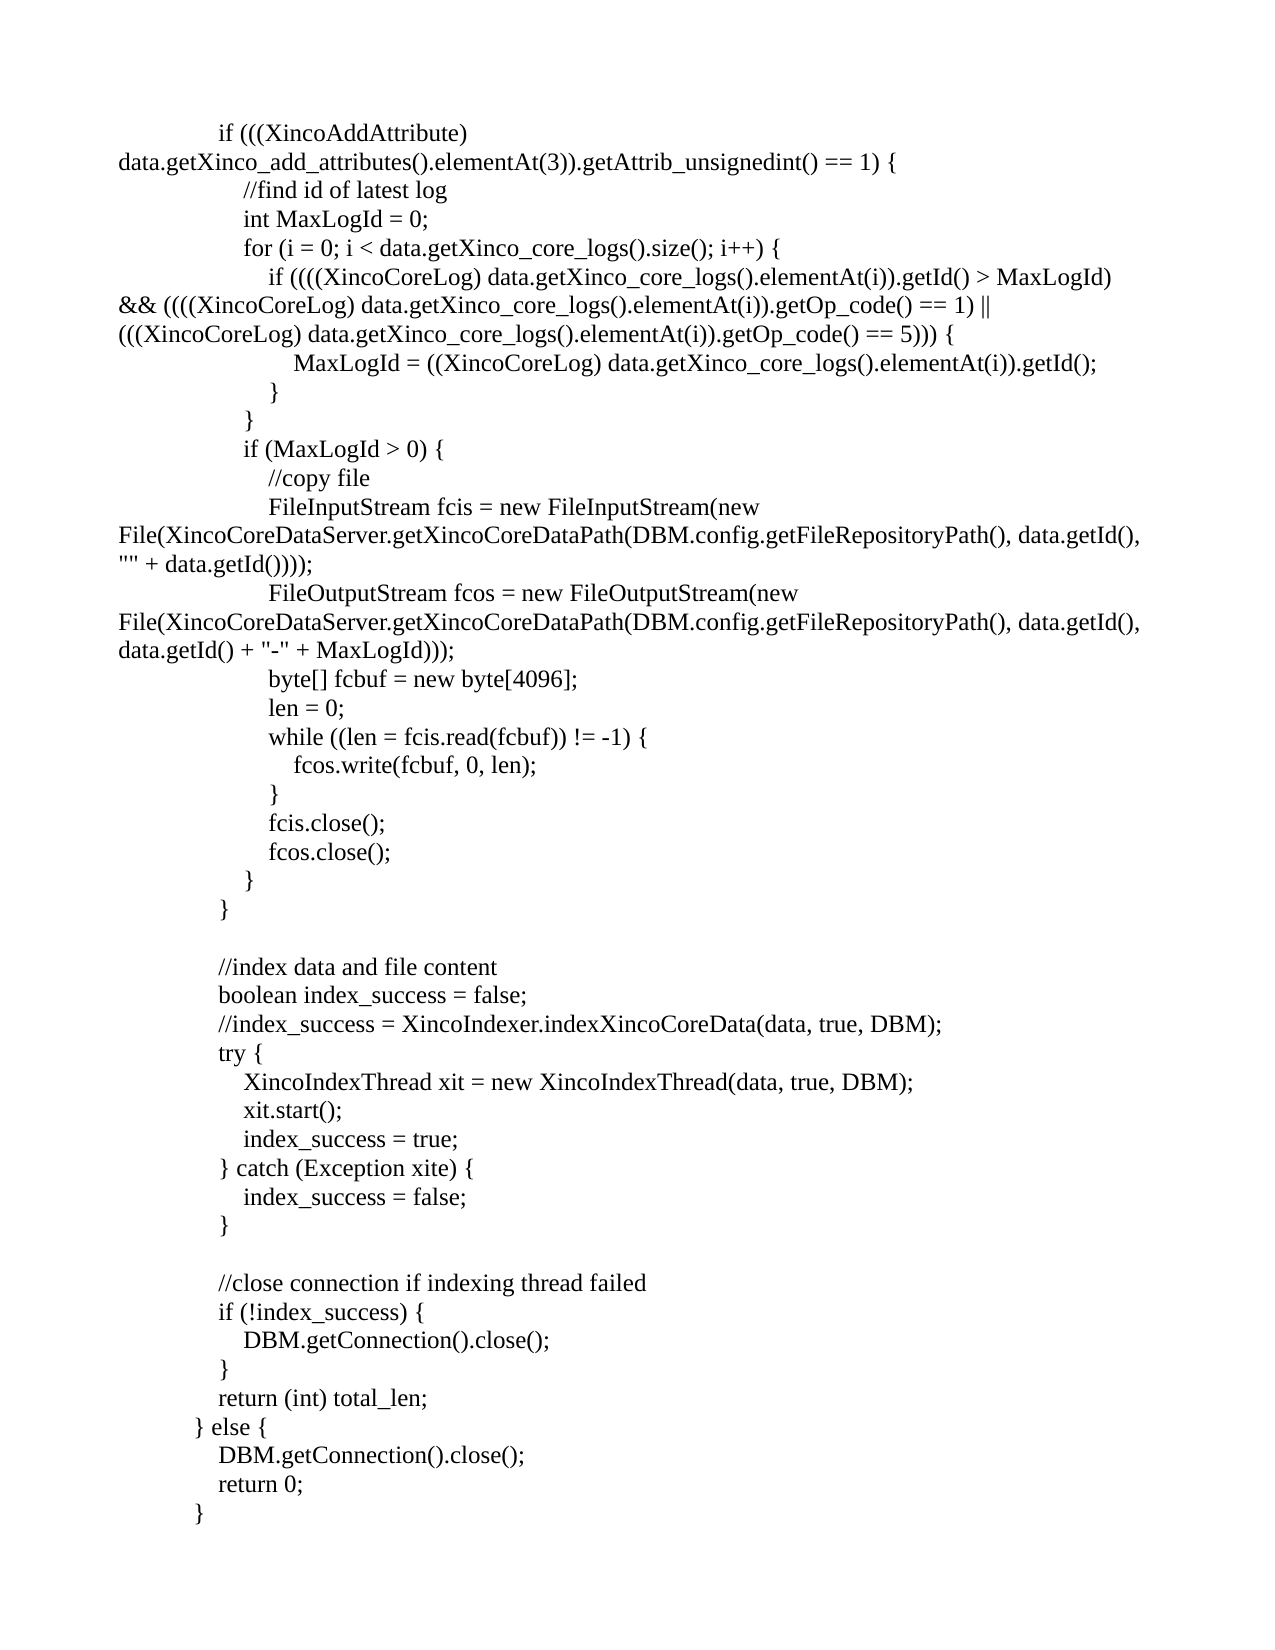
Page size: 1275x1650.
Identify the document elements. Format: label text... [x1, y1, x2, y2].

text //find id of latest log [118, 176, 1157, 204]
text DBM.getConnection().close(); [118, 1441, 1157, 1469]
text FileOutputStream fcos = new FileOutputStream(new File(XincoCoreDataServer.getXincoCoreDataPath(DBM.config.getFileRepositoryPath(), data.getId(), data.getId() + "-" + MaxLogId))); [118, 578, 1157, 664]
text if (((XincoAddAttribute) data.getXinco_add_attributes().elementAt(3)).getAttrib_unsignedint() == 1) { [118, 118, 1157, 176]
text DBM.getConnection().close(); [118, 1326, 1157, 1354]
text boolean index_success = false; [118, 981, 1157, 1009]
text len = 0; [118, 693, 1157, 722]
text fcos.close(); [118, 837, 1157, 866]
text index_success = true; [118, 1124, 1157, 1153]
text XincoIndexThread xit = new XincoIndexThread(data, true, DBM); [118, 1067, 1157, 1096]
text //close connection if indexing thread failed [118, 1268, 1157, 1297]
text } else { [118, 1412, 1157, 1441]
text MaxLogId = ((XincoCoreLog) data.getXinco_core_logs().elementAt(i)).getId(); [118, 348, 1157, 377]
text return 0; [118, 1469, 1157, 1498]
text if ((((XincoCoreLog) data.getXinco_core_logs().elementAt(i)).getId() > MaxLogId) && ((((XincoCoreLog) data.getXinco_core_logs().elementAt(i)).getOp_code() == 1) || (((XincoCoreLog) data.getXinco_core_logs().elementAt(i)).getOp_code() == 5))) { [118, 262, 1157, 348]
text //index data and file content [118, 952, 1157, 981]
text if (!index_success) { [118, 1297, 1157, 1326]
text } [118, 894, 1157, 923]
text if (MaxLogId > 0) { [118, 434, 1157, 463]
text } [118, 377, 1157, 406]
text while ((len = fcis.read(fcbuf)) != -1) { [118, 722, 1157, 751]
text } [118, 779, 1157, 808]
text int MaxLogId = 0; [118, 204, 1157, 233]
text fcis.close(); [118, 808, 1157, 837]
text } [118, 406, 1157, 434]
text return (int) total_len; [118, 1383, 1157, 1412]
text FileInputStream fcis = new FileInputStream(new File(XincoCoreDataServer.getXincoCoreDataPath(DBM.config.getFileRepositoryPath(), data.getId(), "" + data.getId()))); [118, 492, 1157, 578]
text } [118, 1211, 1157, 1239]
text } [118, 866, 1157, 894]
text try { [118, 1038, 1157, 1067]
text //index_success = XincoIndexer.indexXincoCoreData(data, true, DBM); [118, 1009, 1157, 1038]
text } [118, 1354, 1157, 1383]
text xit.start(); [118, 1096, 1157, 1124]
text for (i = 0; i < data.getXinco_core_logs().size(); i++) { [118, 233, 1157, 262]
text } catch (Exception xite) { [118, 1153, 1157, 1182]
text } [118, 1498, 1157, 1527]
text fcos.write(fcbuf, 0, len); [118, 751, 1157, 779]
text byte[] fcbuf = new byte[4096]; [118, 664, 1157, 693]
text index_success = false; [118, 1182, 1157, 1211]
text //copy file [118, 463, 1157, 492]
